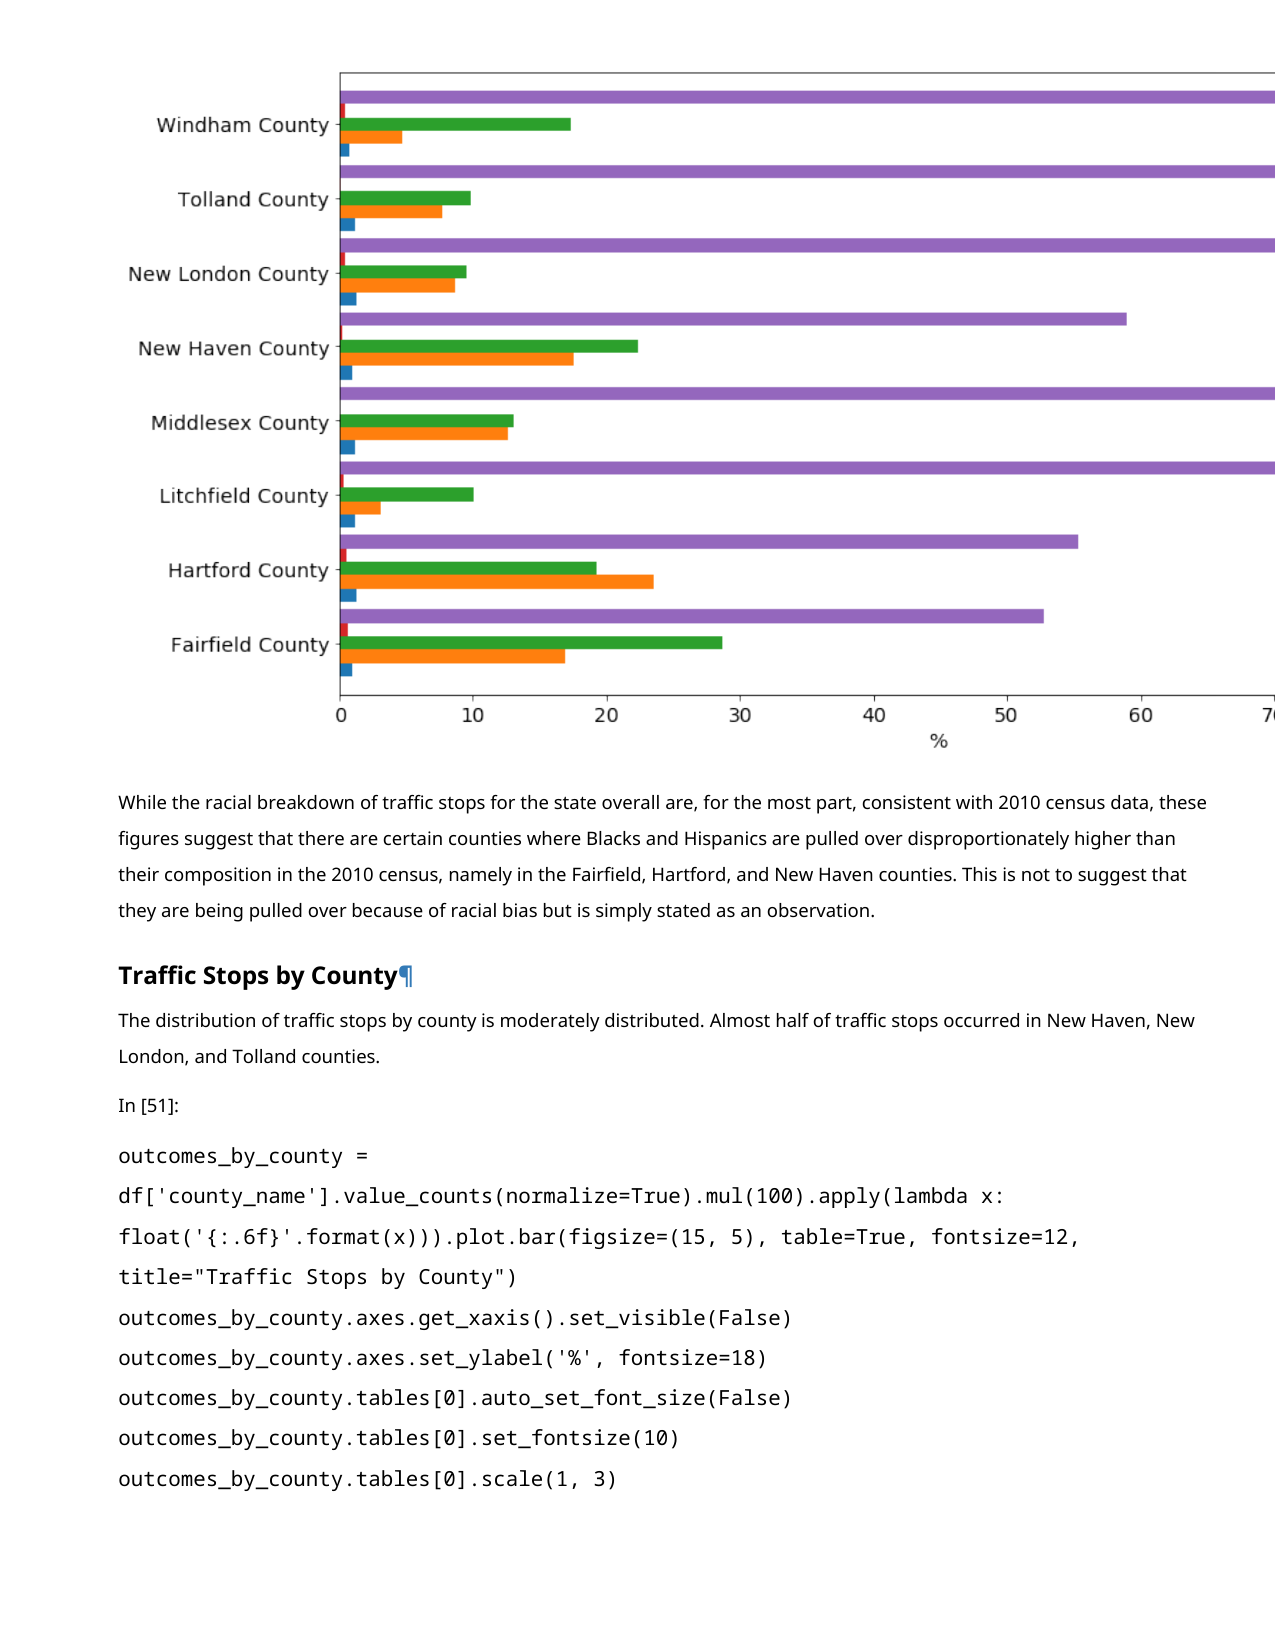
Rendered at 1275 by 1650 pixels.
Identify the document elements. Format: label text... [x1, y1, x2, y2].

text While the racial breakdown of traffic stops for the state overall are, for the most part, consistent with 2010 census data, these figures suggest that there are certain counties where Blacks and Hispanics are pulled over disproportionately higher than their composition in the 2010 census, namely in the Fairfield, Hartford, and New Haven counties. This is not to suggest that they are being pulled over because of racial bias but is simply stated as an observation. [118, 789, 1216, 923]
text outcomes_by_county.tables[0].set_fontsize(10) [118, 1423, 1216, 1452]
picture [118, 59, 1275, 761]
text outcomes_by_county = df['county_name'].value_counts(normalize=True).mul(100).apply(lambda x: float('{:.6f}'.format(x))).plot.bar(figsize=(15, 5), table=True, fontsize=12, title="Traffic Stops by County") [118, 1141, 1216, 1291]
text The distribution of traffic stops by county is moderately distributed. Almost half of traffic stops occurred in New Haven, New London, and Tolland counties. [118, 1008, 1216, 1069]
text outcomes_by_county.tables[0].auto_set_font_size(False) [118, 1383, 1216, 1412]
subtitle Traffic Stops by County¶ [118, 959, 1216, 992]
text outcomes_by_county.axes.get_xaxis().set_visible(False) [118, 1303, 1216, 1331]
text In [51]: [118, 1093, 1216, 1118]
text outcomes_by_county.tables[0].scale(1, 3) [118, 1464, 1216, 1492]
text outcomes_by_county.axes.set_ylabel('%', fontsize=18) [118, 1343, 1216, 1371]
